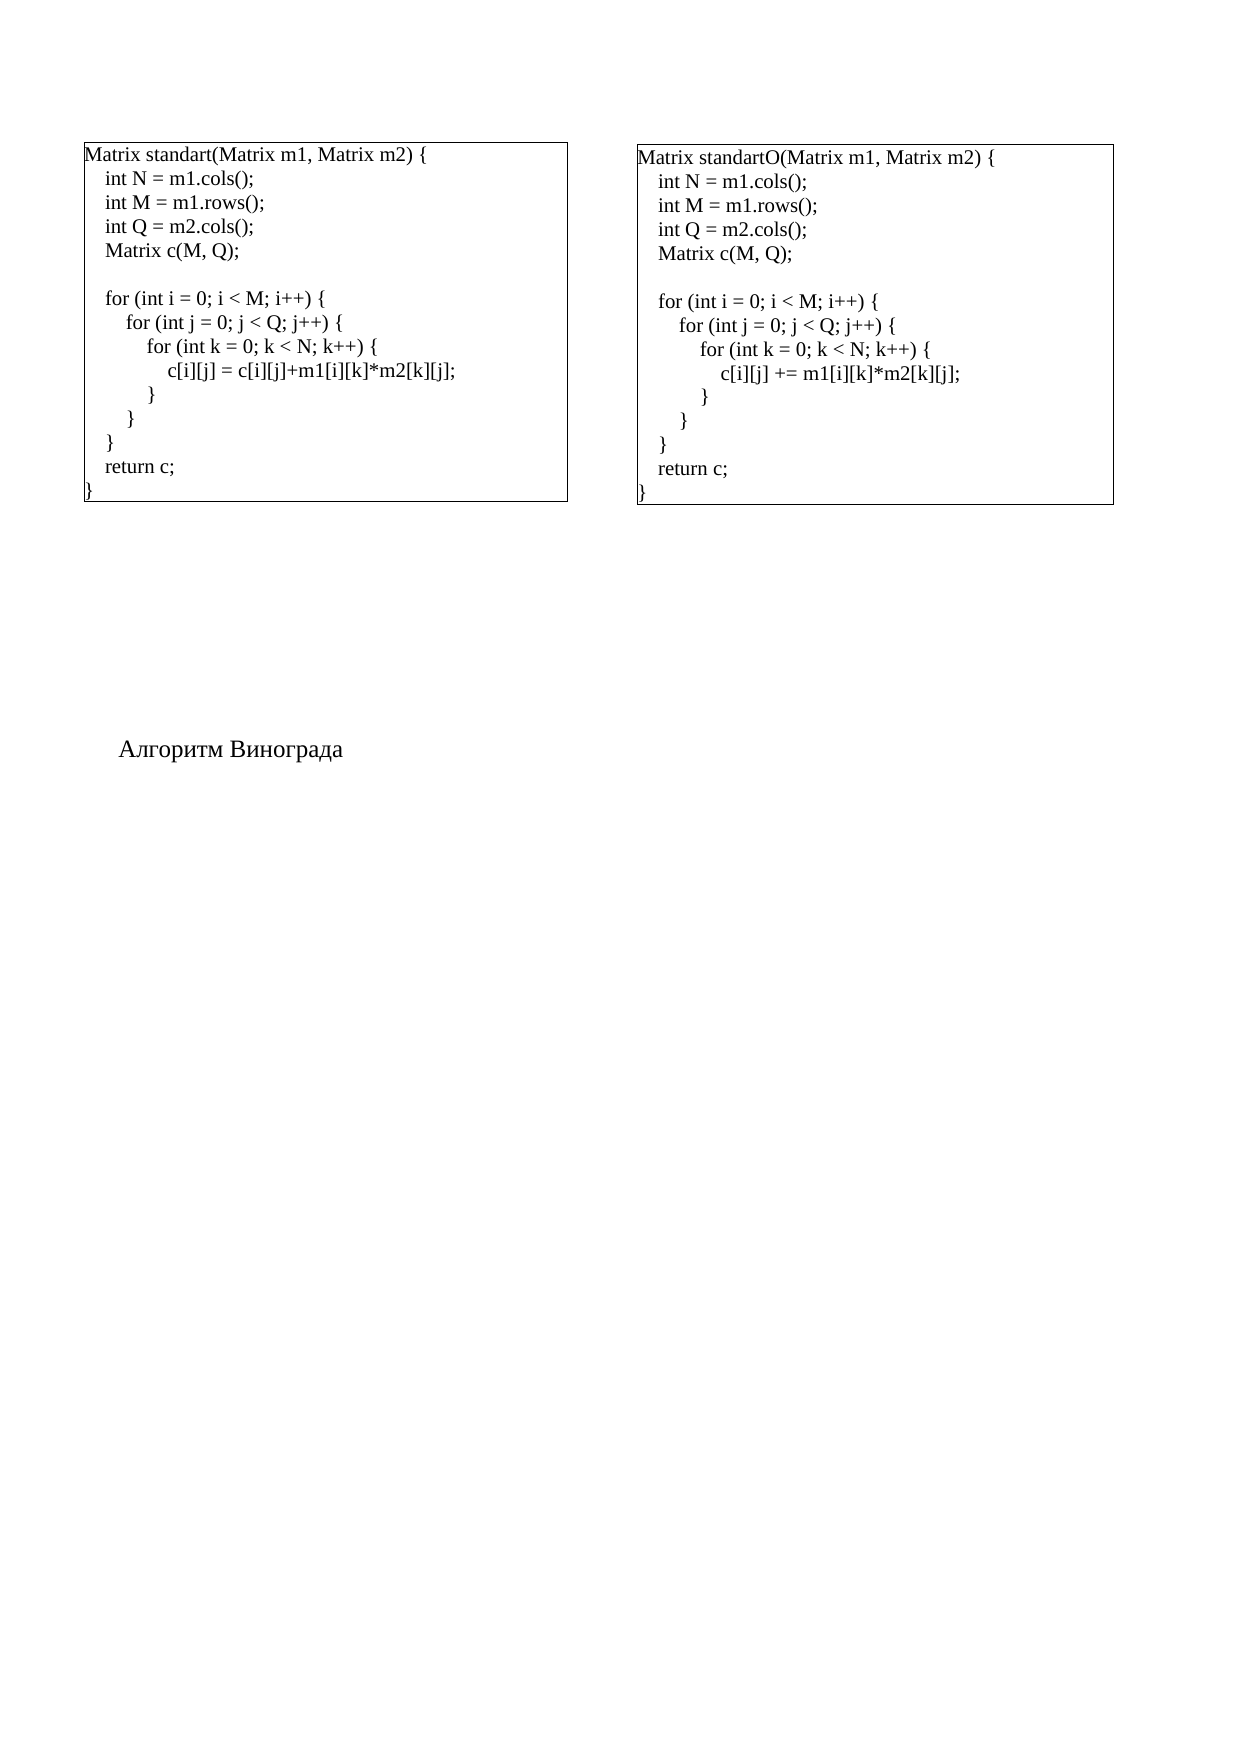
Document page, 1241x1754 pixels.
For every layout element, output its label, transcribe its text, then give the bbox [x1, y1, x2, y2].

text Алгоритм Винограда [118, 734, 1122, 763]
